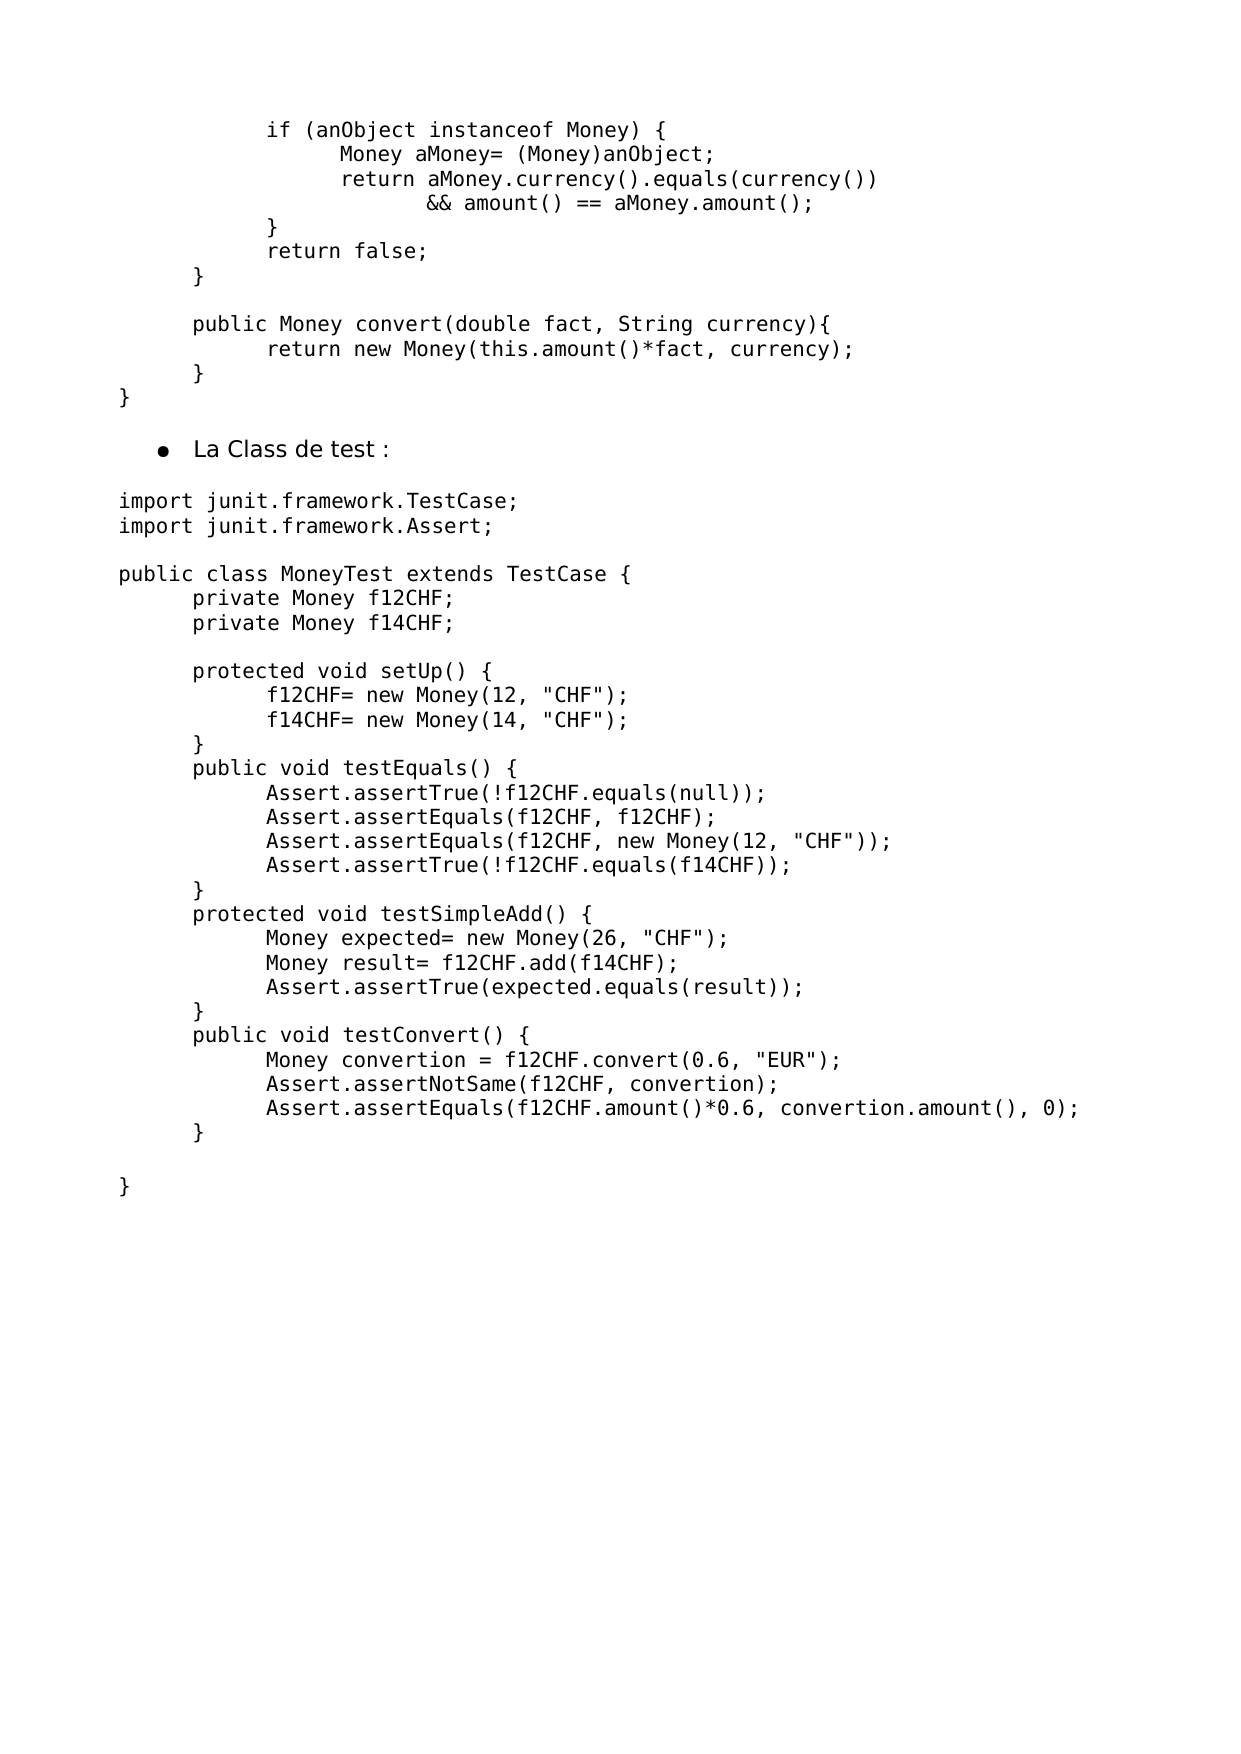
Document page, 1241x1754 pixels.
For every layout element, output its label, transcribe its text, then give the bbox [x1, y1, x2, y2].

text } [118, 361, 1122, 385]
text if (anObject instanceof Money) { [118, 118, 1122, 142]
text } [118, 732, 1122, 756]
text } [118, 878, 1122, 902]
text && amount() == aMoney.amount(); [118, 191, 1122, 215]
text import junit.framework.TestCase; [118, 489, 1122, 514]
text Assert.assertEquals(f12CHF.amount()*0.6, convertion.amount(), 0); [118, 1096, 1122, 1120]
text public class MoneyTest extends TestCase { [118, 562, 1122, 586]
text protected void testSimpleAdd() { [118, 902, 1122, 926]
text return false; [118, 239, 1122, 264]
text } [118, 385, 1122, 409]
list La Class de test : [156, 436, 1122, 463]
text return new Money(this.amount()*fact, currency); [118, 337, 1122, 361]
text Assert.assertTrue(!f12CHF.equals(f14CHF)); [118, 853, 1122, 878]
text Assert.assertTrue(!f12CHF.equals(null)); [118, 781, 1122, 805]
text f12CHF= new Money(12, "CHF"); [118, 683, 1122, 708]
text public void testEquals() { [118, 756, 1122, 781]
text Assert.assertEquals(f12CHF, f12CHF); [118, 805, 1122, 829]
text private Money f12CHF; [118, 586, 1122, 611]
text } [118, 999, 1122, 1023]
text import junit.framework.Assert; [118, 514, 1122, 538]
text protected void setUp() { [118, 659, 1122, 683]
text public Money convert(double fact, String currency){ [118, 312, 1122, 337]
text private Money f14CHF; [118, 611, 1122, 635]
text Money convertion = f12CHF.convert(0.6, "EUR"); [118, 1048, 1122, 1072]
text Money expected= new Money(26, "CHF"); [118, 926, 1122, 951]
text Assert.assertTrue(expected.equals(result)); [118, 975, 1122, 999]
text } [118, 264, 1122, 288]
text f14CHF= new Money(14, "CHF"); [118, 708, 1122, 732]
text } [118, 1174, 1122, 1198]
text } [118, 1120, 1122, 1145]
text Money result= f12CHF.add(f14CHF); [118, 951, 1122, 975]
text } [118, 215, 1122, 239]
text Money aMoney= (Money)anObject; [118, 142, 1122, 167]
text Assert.assertNotSame(f12CHF, convertion); [118, 1072, 1122, 1096]
text public void testConvert() { [118, 1023, 1122, 1048]
text return aMoney.currency().equals(currency()) [118, 167, 1122, 191]
text Assert.assertEquals(f12CHF, new Money(12, "CHF")); [118, 829, 1122, 853]
